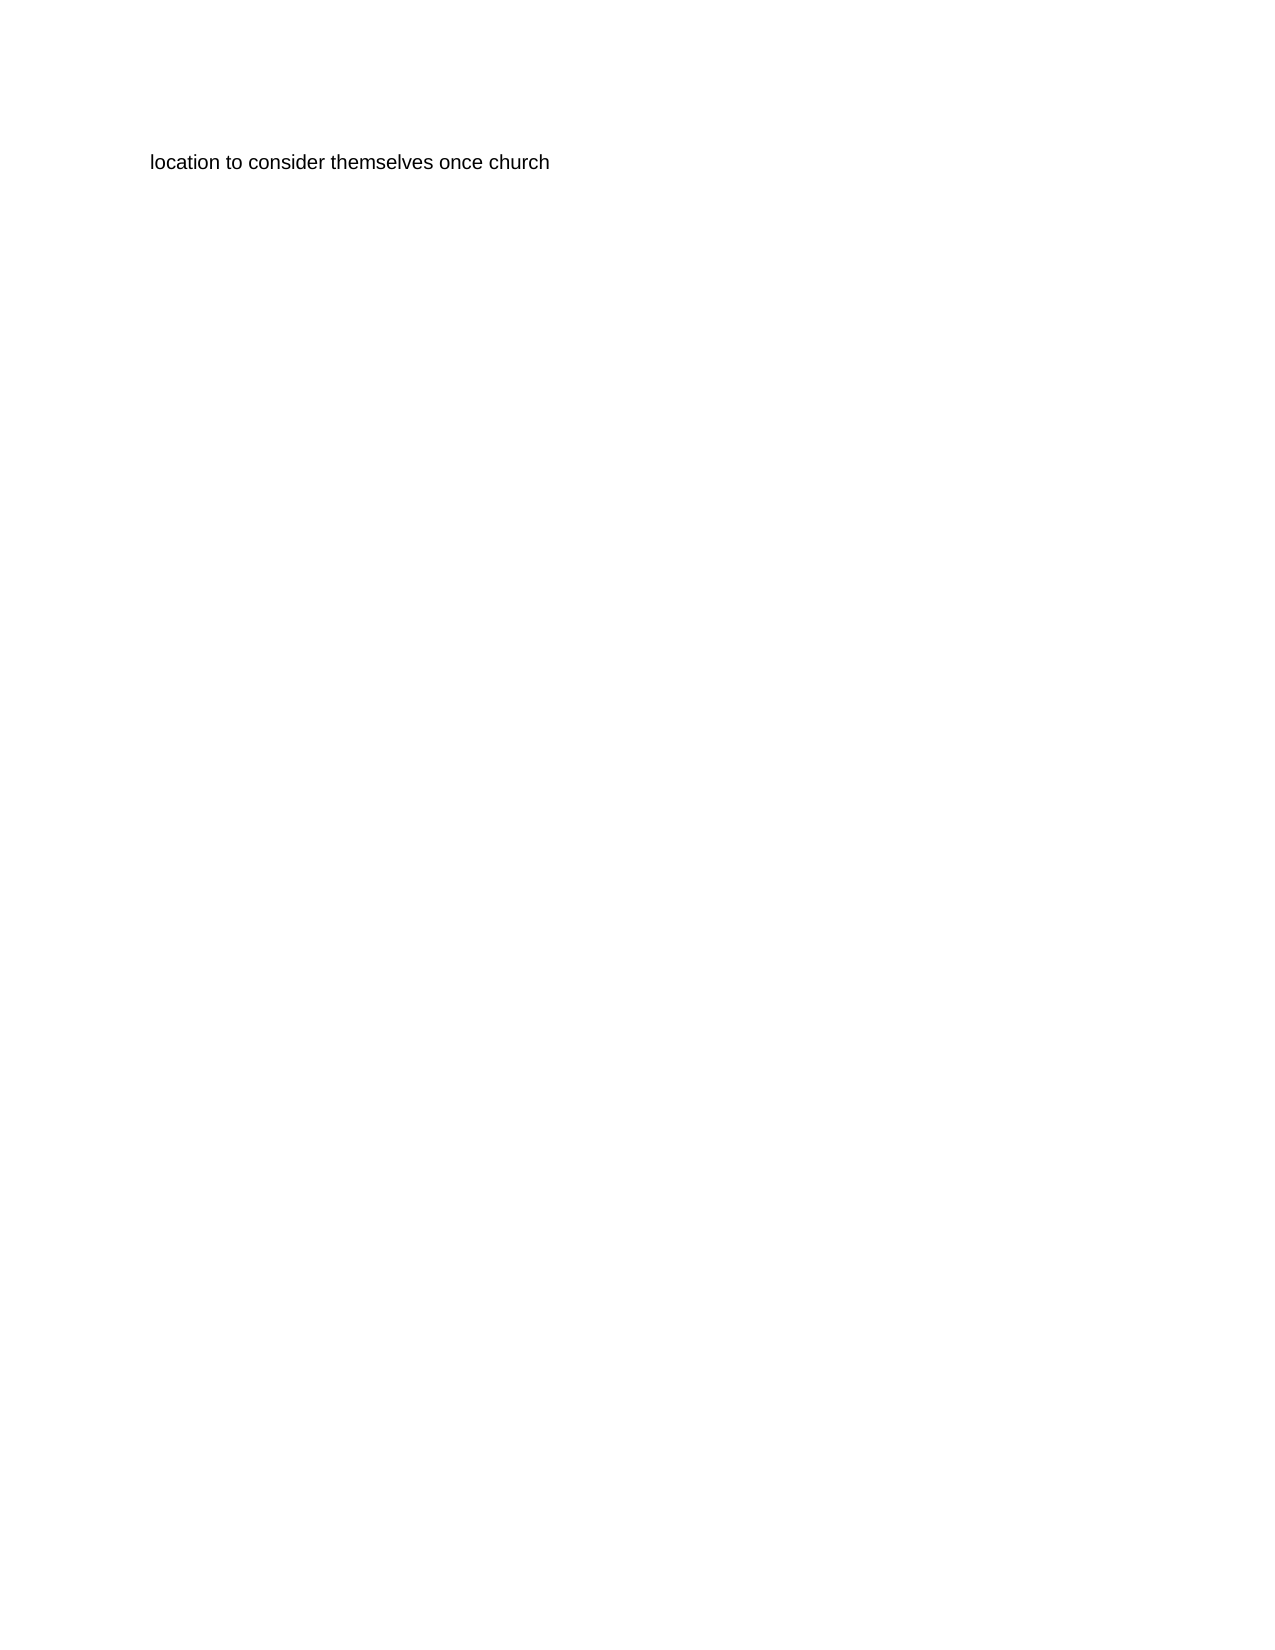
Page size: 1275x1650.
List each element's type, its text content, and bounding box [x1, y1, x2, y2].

list location to consider themselves once church [150, 150, 1125, 173]
